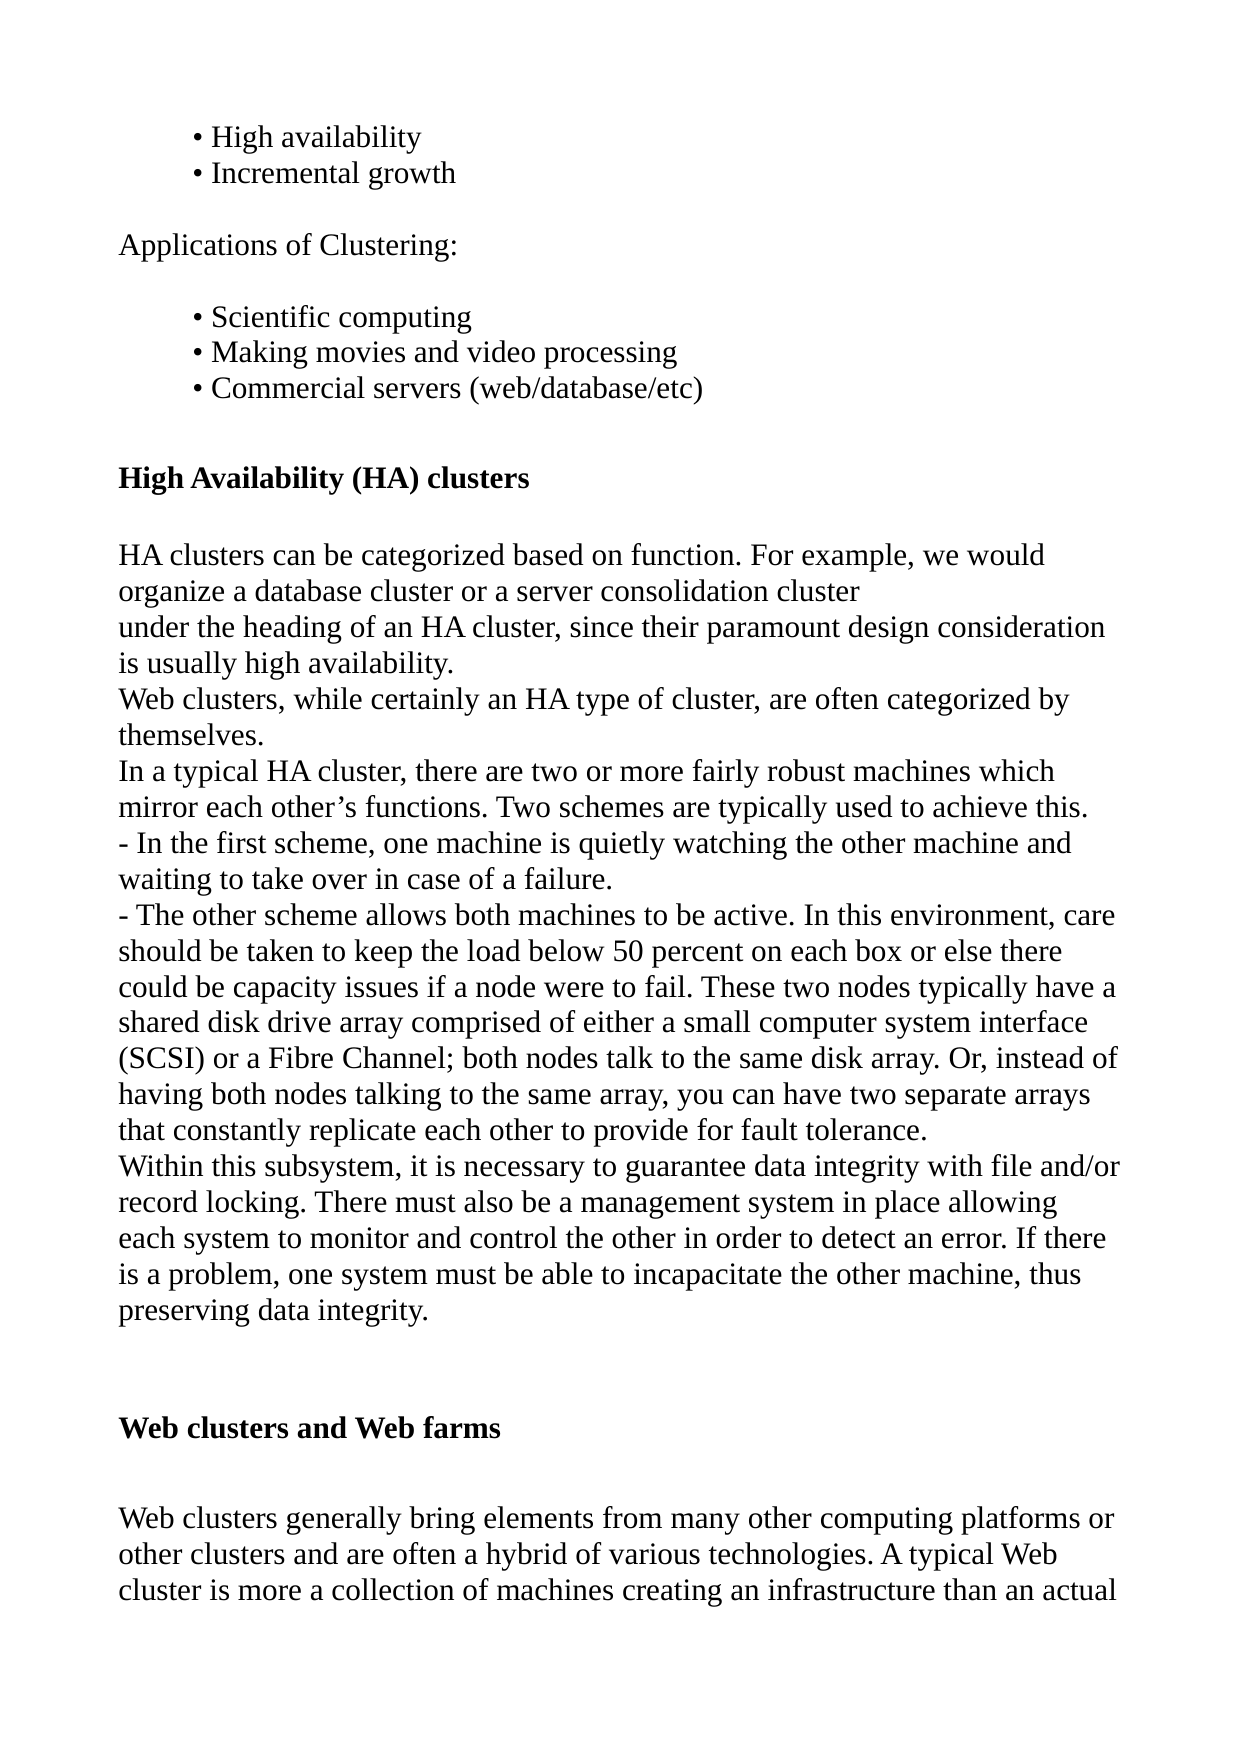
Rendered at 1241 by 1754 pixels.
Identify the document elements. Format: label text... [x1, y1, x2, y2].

text cluster is more a collection of machines creating an infrastructure than an actual [118, 1571, 1122, 1607]
text themselves. [118, 716, 1122, 752]
text should be taken to keep the load below 50 percent on each box or else there [118, 932, 1122, 968]
text HA clusters can be categorized based on function. For example, we would organize a database cluster or a server consolidation cluster [118, 537, 1122, 608]
text • High availability • Incremental growth [118, 118, 1122, 190]
text Web clusters, while certainly an HA type of cluster, are often categorized by [118, 680, 1122, 716]
text other clusters and are often a hybrid of various technologies. A typical Web [118, 1535, 1122, 1571]
text under the heading of an HA cluster, since their paramount design consideration [118, 608, 1122, 644]
text waiting to take over in case of a failure. [118, 860, 1122, 896]
subtitle High Availability (HA) clusters [118, 459, 1122, 495]
text preserving data integrity. [118, 1291, 1122, 1327]
text In a typical HA cluster, there are two or more fairly robust machines which mirror each other’s functions. Two schemes are typically used to achieve this. [118, 752, 1122, 824]
subtitle Web clusters and Web farms [118, 1410, 1122, 1446]
text Applications of Clustering: [118, 226, 1122, 262]
text - The other scheme allows both machines to be active. In this environment, care [118, 896, 1122, 932]
text - In the first scheme, one machine is quietly watching the other machine and [118, 824, 1122, 860]
text Web clusters generally bring elements from many other computing platforms or [118, 1499, 1122, 1535]
text is usually high availability. [118, 644, 1122, 680]
text could be capacity issues if a node were to fail. These two nodes typically have a [118, 968, 1122, 1004]
text record locking. There must also be a management system in place allowing each system to monitor and control the other in order to detect an error. If there is a problem, one system must be able to incapacitate the other machine, thus [118, 1183, 1122, 1291]
text Within this subsystem, it is necessary to guarantee data integrity with file and/or [118, 1147, 1122, 1183]
text shared disk drive array comprised of either a small computer system interface [118, 1004, 1122, 1040]
text • Scientific computing • Making movies and video processing • Commercial servers (web/database/etc) [118, 262, 1122, 406]
text (SCSI) or a Fibre Channel; both nodes talk to the same disk array. Or, instead of having both nodes talking to the same array, you can have two separate arrays that constantly replicate each other to provide for fault tolerance. [118, 1040, 1122, 1147]
